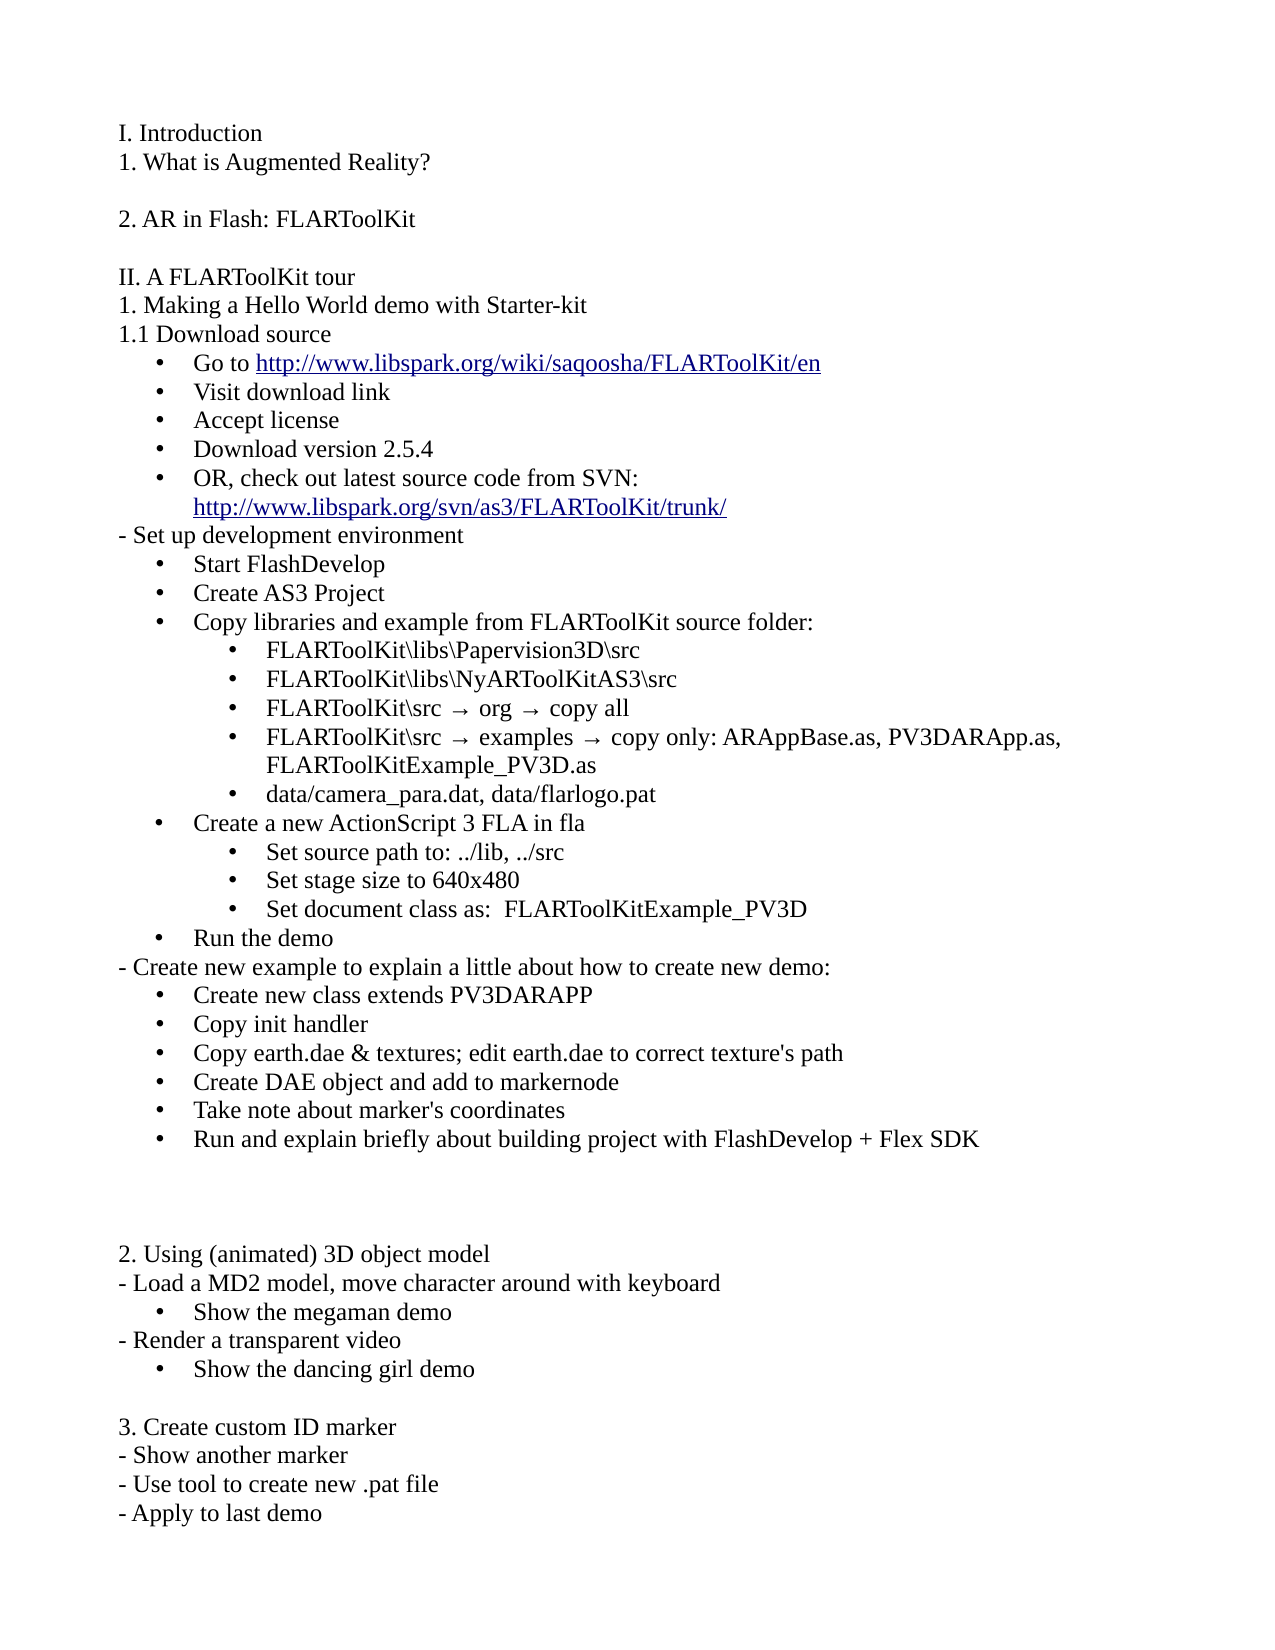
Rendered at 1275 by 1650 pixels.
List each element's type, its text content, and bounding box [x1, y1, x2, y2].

text - Use tool to create new .pat file [118, 1469, 1157, 1498]
text - Apply to last demo [118, 1498, 1157, 1527]
list Copy libraries and example from FLARToolKit source folder: [156, 607, 1157, 636]
list FLARToolKit\libs\NyARToolKitAS3\src [228, 664, 1157, 693]
list Copy init handler [156, 1009, 1157, 1038]
text 1. Making a Hello World demo with Starter-kit [118, 291, 1157, 319]
text - Load a MD2 model, move character around with keyboard [118, 1268, 1157, 1297]
list Run and explain briefly about building project with FlashDevelop + Flex SDK [156, 1124, 1157, 1153]
text 1.1 Download source [118, 319, 1157, 348]
list Create new class extends PV3DARAPP [156, 981, 1157, 1009]
list Set stage size to 640x480 [228, 866, 1157, 894]
list data/camera_para.dat, data/flarlogo.pat [228, 779, 1157, 808]
list Show the megaman demo [156, 1297, 1157, 1326]
text - Set up development environment [118, 521, 1157, 549]
list Accept license [156, 406, 1157, 434]
list Set source path to: ../lib, ../src [228, 837, 1157, 866]
list Start FlashDevelop [156, 549, 1157, 578]
text - Render a transparent video [118, 1326, 1157, 1354]
list OR, check out latest source code from SVN: http://www.libspark.org/svn/as3/FLARToolKit/trunk/ [156, 463, 1157, 521]
list Visit download link [156, 377, 1157, 406]
list Set document class as: FLARToolKitExample_PV3D [228, 894, 1157, 923]
list Show the dancing girl demo [156, 1354, 1157, 1383]
text - Show another marker [118, 1441, 1157, 1469]
text I. Introduction [118, 118, 1157, 147]
list Run the demo [154, 923, 1157, 952]
text 1. What is Augmented Reality? [118, 147, 1157, 176]
list FLARToolKit\src → examples → copy only: ARAppBase.as, PV3DARApp.as, FLARToolKitExample_PV3D.as [228, 722, 1157, 779]
text - Create new example to explain a little about how to create new demo: [118, 952, 1157, 981]
text II. A FLARToolKit tour [118, 262, 1157, 291]
list Create a new ActionScript 3 FLA in fla [154, 808, 1157, 837]
text 2. AR in Flash: FLARToolKit [118, 204, 1157, 233]
list Go to http://www.libspark.org/wiki/saqoosha/FLARToolKit/en [156, 348, 1157, 377]
list Download version 2.5.4 [156, 434, 1157, 463]
list Create DAE object and add to markernode [156, 1067, 1157, 1096]
text 2. Using (animated) 3D object model [118, 1239, 1157, 1268]
list Take note about marker's coordinates [156, 1096, 1157, 1124]
list Copy earth.dae & textures; edit earth.dae to correct texture's path [156, 1038, 1157, 1067]
list FLARToolKit\src → org → copy all [228, 693, 1157, 722]
list Create AS3 Project [156, 578, 1157, 607]
list FLARToolKit\libs\Papervision3D\src [228, 636, 1157, 664]
text 3. Create custom ID marker [118, 1412, 1157, 1441]
